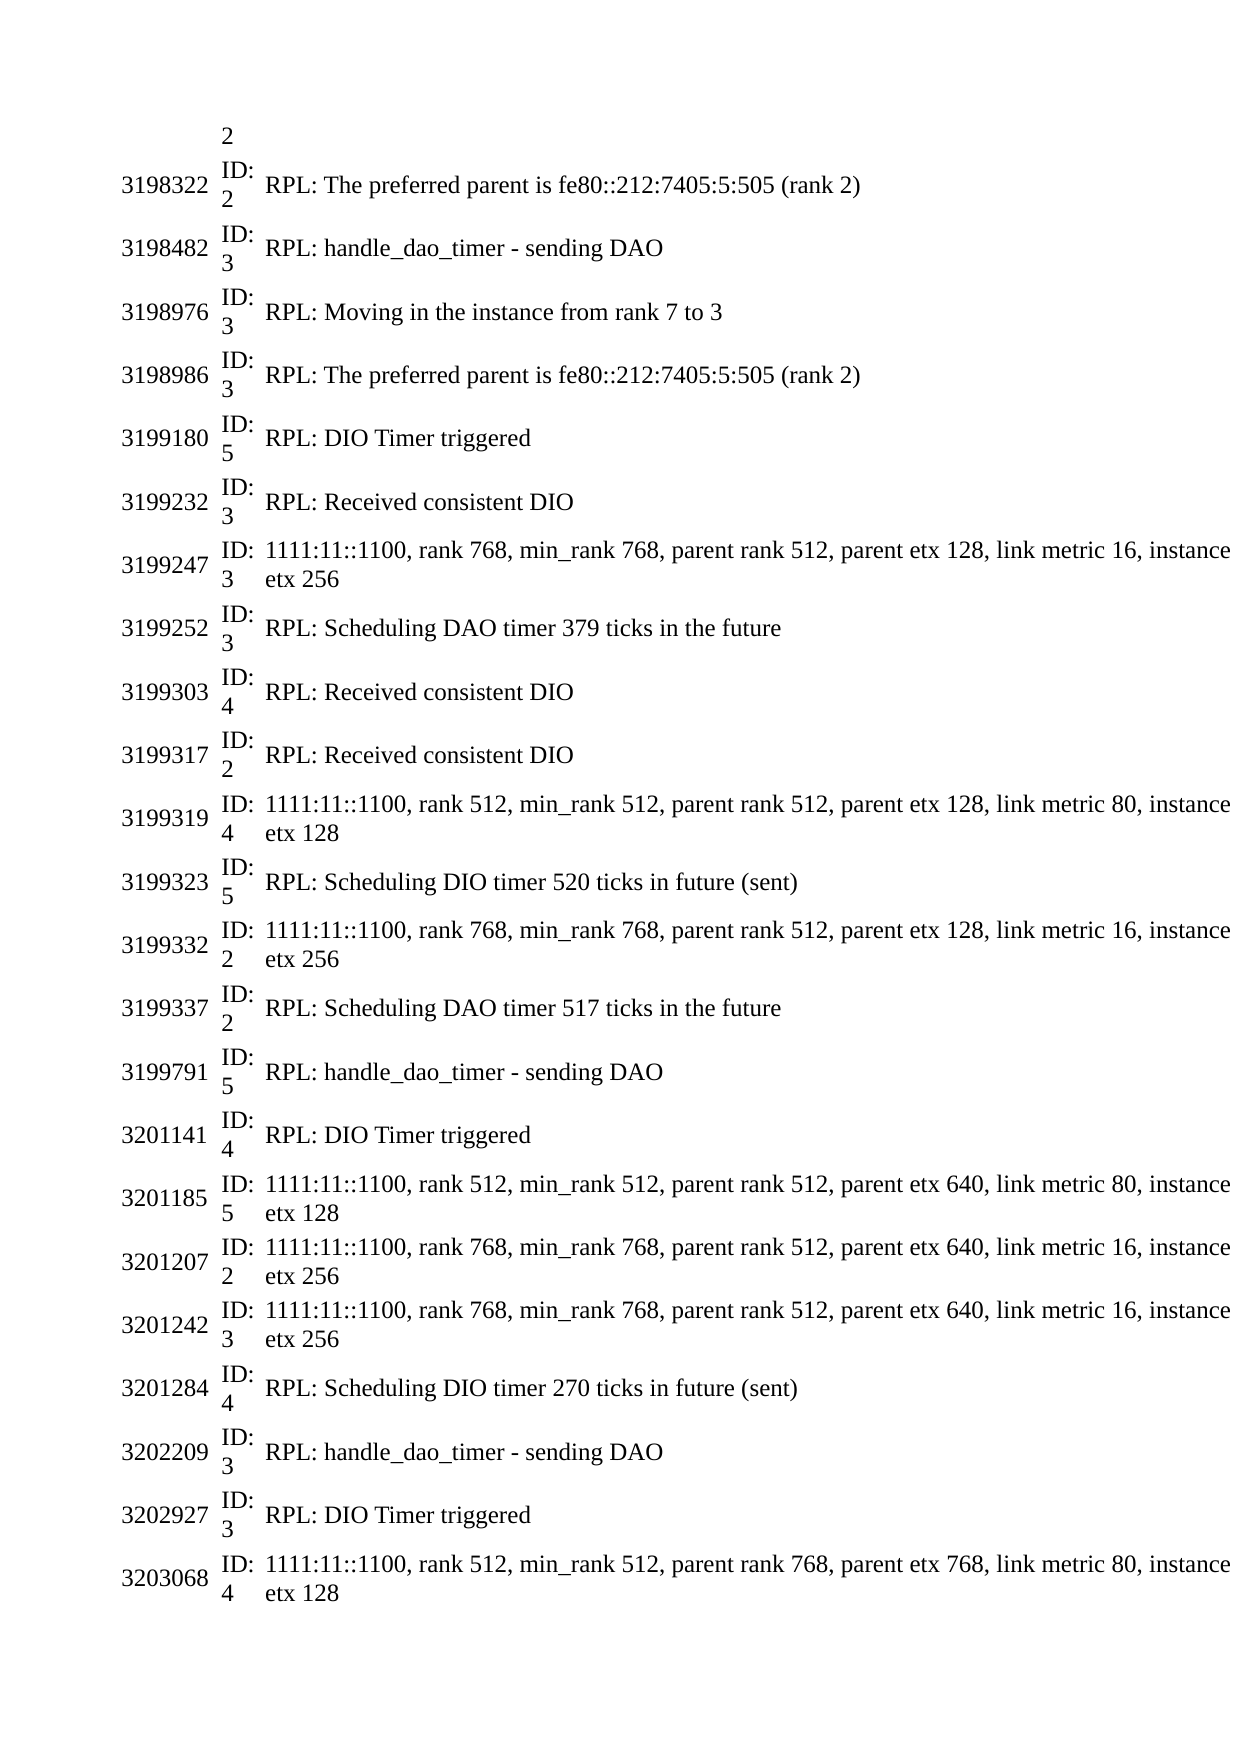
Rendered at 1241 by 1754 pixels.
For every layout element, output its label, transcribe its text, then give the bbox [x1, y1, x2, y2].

table_cell ID:3 [218, 1483, 262, 1546]
table_cell RPL: DIO Timer triggered [262, 406, 1240, 469]
table_cell 2 [218, 118, 262, 153]
table_cell 3199247 [118, 533, 218, 596]
table_cell RPL: handle_dao_timer - sending DAO [262, 1419, 1240, 1483]
table_cell ID:3 [218, 469, 262, 533]
table_cell 3198482 [118, 216, 218, 279]
table_cell 3199232 [118, 469, 218, 533]
table_cell ID:2 [218, 976, 262, 1039]
table_cell RPL: Received consistent DIO [262, 469, 1240, 533]
table_cell ID:3 [218, 596, 262, 659]
table_cell [262, 118, 1240, 153]
table_cell 3202927 [118, 1483, 218, 1546]
table_cell 1111:11::1100, rank 768, min_rank 768, parent rank 512, parent etx 128, link metric 16, instance etx 256 [262, 533, 1240, 596]
table_cell ID:3 [218, 343, 262, 406]
table_cell ID:4 [218, 1103, 262, 1166]
table_cell ID:4 [218, 1546, 262, 1609]
table_cell ID:5 [218, 1166, 262, 1229]
table_cell 3201284 [118, 1356, 218, 1419]
table_cell 3199332 [118, 913, 218, 976]
table_cell ID:3 [218, 533, 262, 596]
table_cell 3201185 [118, 1166, 218, 1229]
table_cell ID:2 [218, 723, 262, 786]
table_cell RPL: Received consistent DIO [262, 659, 1240, 723]
table_cell 3201207 [118, 1229, 218, 1293]
table_cell RPL: Scheduling DIO timer 270 ticks in future (sent) [262, 1356, 1240, 1419]
table_cell RPL: handle_dao_timer - sending DAO [262, 1039, 1240, 1103]
table_cell RPL: The preferred parent is fe80::212:7405:5:505 (rank 2) [262, 153, 1240, 216]
table_cell ID:3 [218, 1293, 262, 1356]
table_cell 3199337 [118, 976, 218, 1039]
table_cell ID:4 [218, 786, 262, 849]
table_cell RPL: DIO Timer triggered [262, 1103, 1240, 1166]
table_cell ID:5 [218, 406, 262, 469]
table_cell ID:3 [218, 1419, 262, 1483]
table_cell 1111:11::1100, rank 768, min_rank 768, parent rank 512, parent etx 640, link metric 16, instance etx 256 [262, 1229, 1240, 1293]
table_cell 3199317 [118, 723, 218, 786]
table_cell 3199252 [118, 596, 218, 659]
table_cell ID:3 [218, 216, 262, 279]
table_cell RPL: Scheduling DAO timer 379 ticks in the future [262, 596, 1240, 659]
table_cell 3203068 [118, 1546, 218, 1609]
table_cell ID:3 [218, 279, 262, 343]
table_cell ID:2 [218, 913, 262, 976]
table_cell ID:5 [218, 1039, 262, 1103]
table_cell ID:2 [218, 1229, 262, 1293]
table_cell ID:4 [218, 1356, 262, 1419]
table_cell ID:2 [218, 153, 262, 216]
table_cell RPL: Received consistent DIO [262, 723, 1240, 786]
table_cell 3198322 [118, 153, 218, 216]
table_cell 3199791 [118, 1039, 218, 1103]
table_cell [118, 118, 218, 153]
table_cell 3198986 [118, 343, 218, 406]
table_cell 1111:11::1100, rank 512, min_rank 512, parent rank 512, parent etx 640, link metric 80, instance etx 128 [262, 1166, 1240, 1229]
table_cell 1111:11::1100, rank 512, min_rank 512, parent rank 768, parent etx 768, link metric 80, instance etx 128 [262, 1546, 1240, 1609]
table_cell RPL: Scheduling DAO timer 517 ticks in the future [262, 976, 1240, 1039]
table_cell 3199323 [118, 849, 218, 913]
table_cell 1111:11::1100, rank 768, min_rank 768, parent rank 512, parent etx 128, link metric 16, instance etx 256 [262, 913, 1240, 976]
table_cell 3199303 [118, 659, 218, 723]
table_cell 3199319 [118, 786, 218, 849]
table_cell 3199180 [118, 406, 218, 469]
table_cell 3202209 [118, 1419, 218, 1483]
table_cell ID:4 [218, 659, 262, 723]
table_cell RPL: handle_dao_timer - sending DAO [262, 216, 1240, 279]
table_cell 3198976 [118, 279, 218, 343]
table_cell ID:5 [218, 849, 262, 913]
table_cell 1111:11::1100, rank 768, min_rank 768, parent rank 512, parent etx 640, link metric 16, instance etx 256 [262, 1293, 1240, 1356]
table_cell 1111:11::1100, rank 512, min_rank 512, parent rank 512, parent etx 128, link metric 80, instance etx 128 [262, 786, 1240, 849]
table_cell RPL: The preferred parent is fe80::212:7405:5:505 (rank 2) [262, 343, 1240, 406]
table_cell 3201141 [118, 1103, 218, 1166]
table_cell RPL: DIO Timer triggered [262, 1483, 1240, 1546]
table_cell 3201242 [118, 1293, 218, 1356]
table_cell RPL: Moving in the instance from rank 7 to 3 [262, 279, 1240, 343]
table_cell RPL: Scheduling DIO timer 520 ticks in future (sent) [262, 849, 1240, 913]
